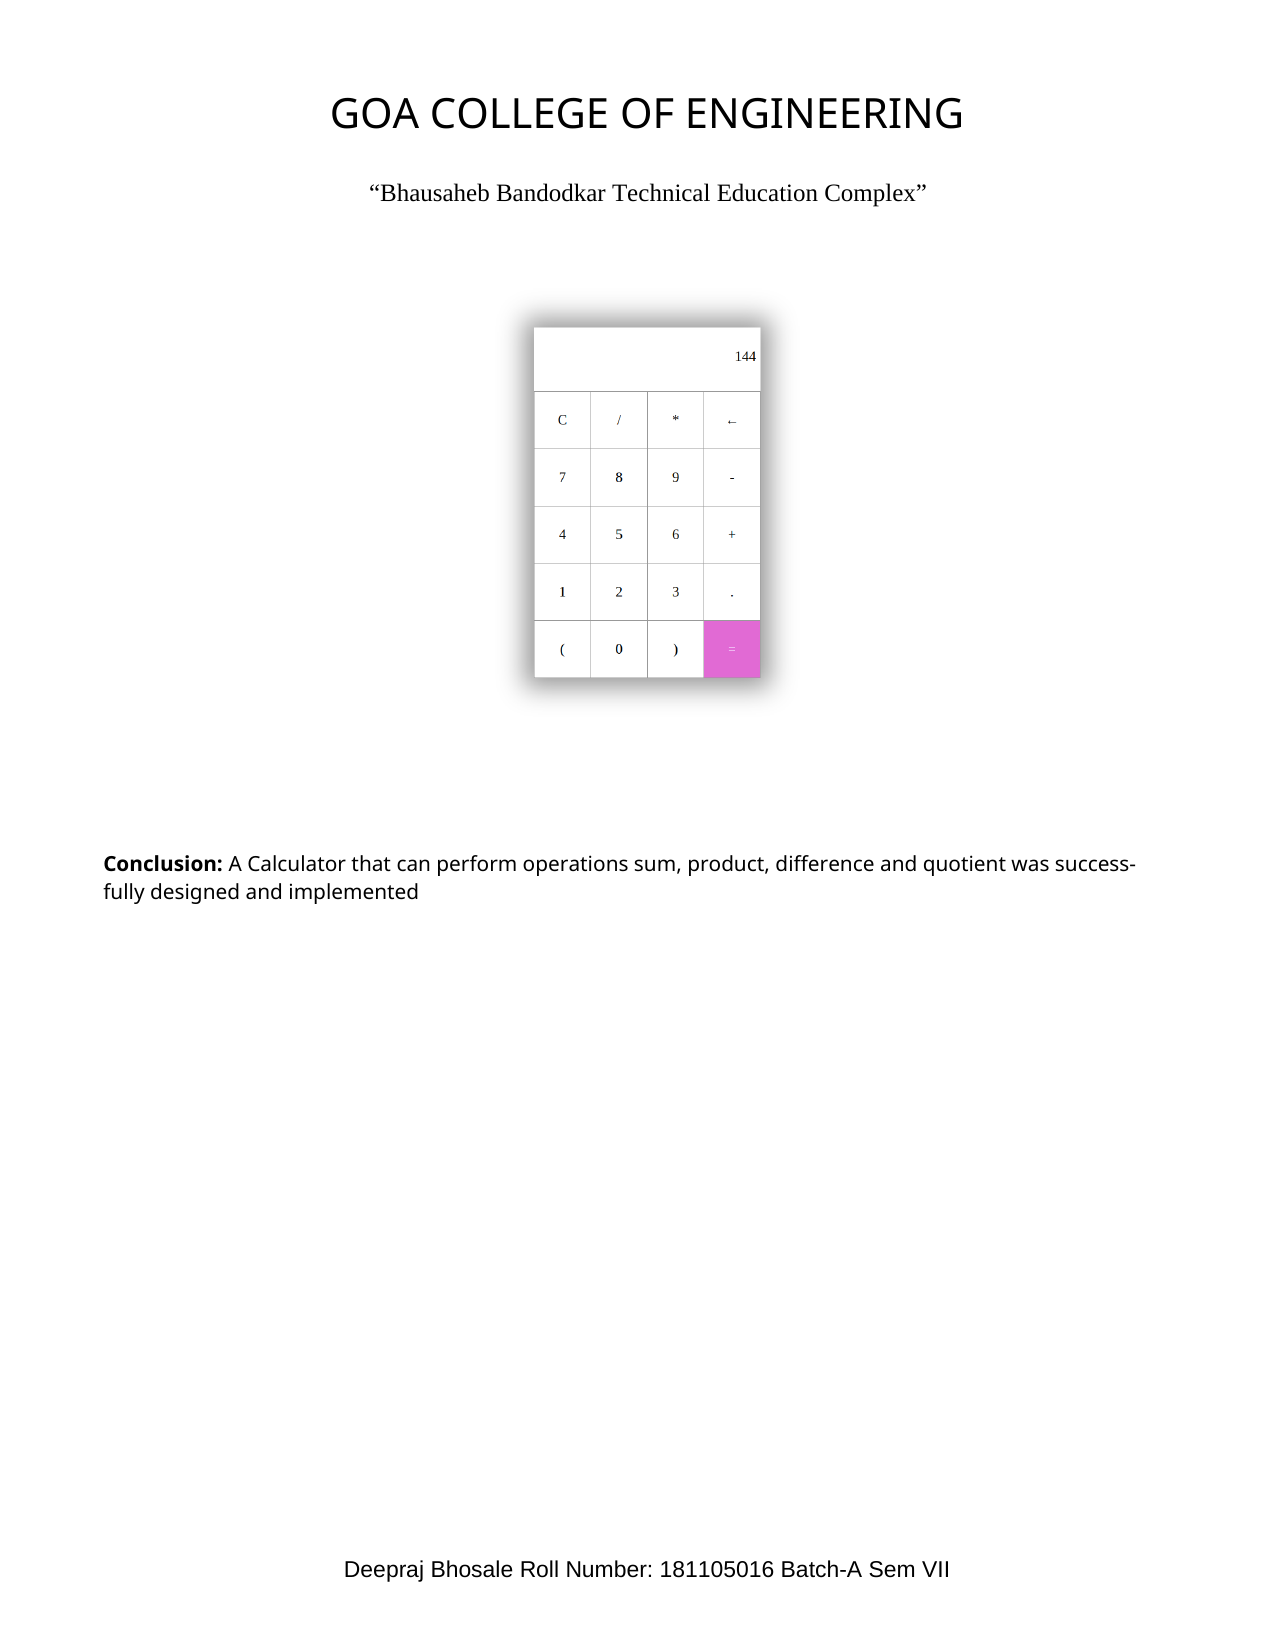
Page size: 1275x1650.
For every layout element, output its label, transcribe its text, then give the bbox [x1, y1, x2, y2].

text fully designed and implemented [103, 877, 1191, 906]
text Conclusion: A Calculator that can perform operations sum, product, difference and quotient was success- [103, 849, 1191, 877]
picture [103, 235, 1191, 764]
